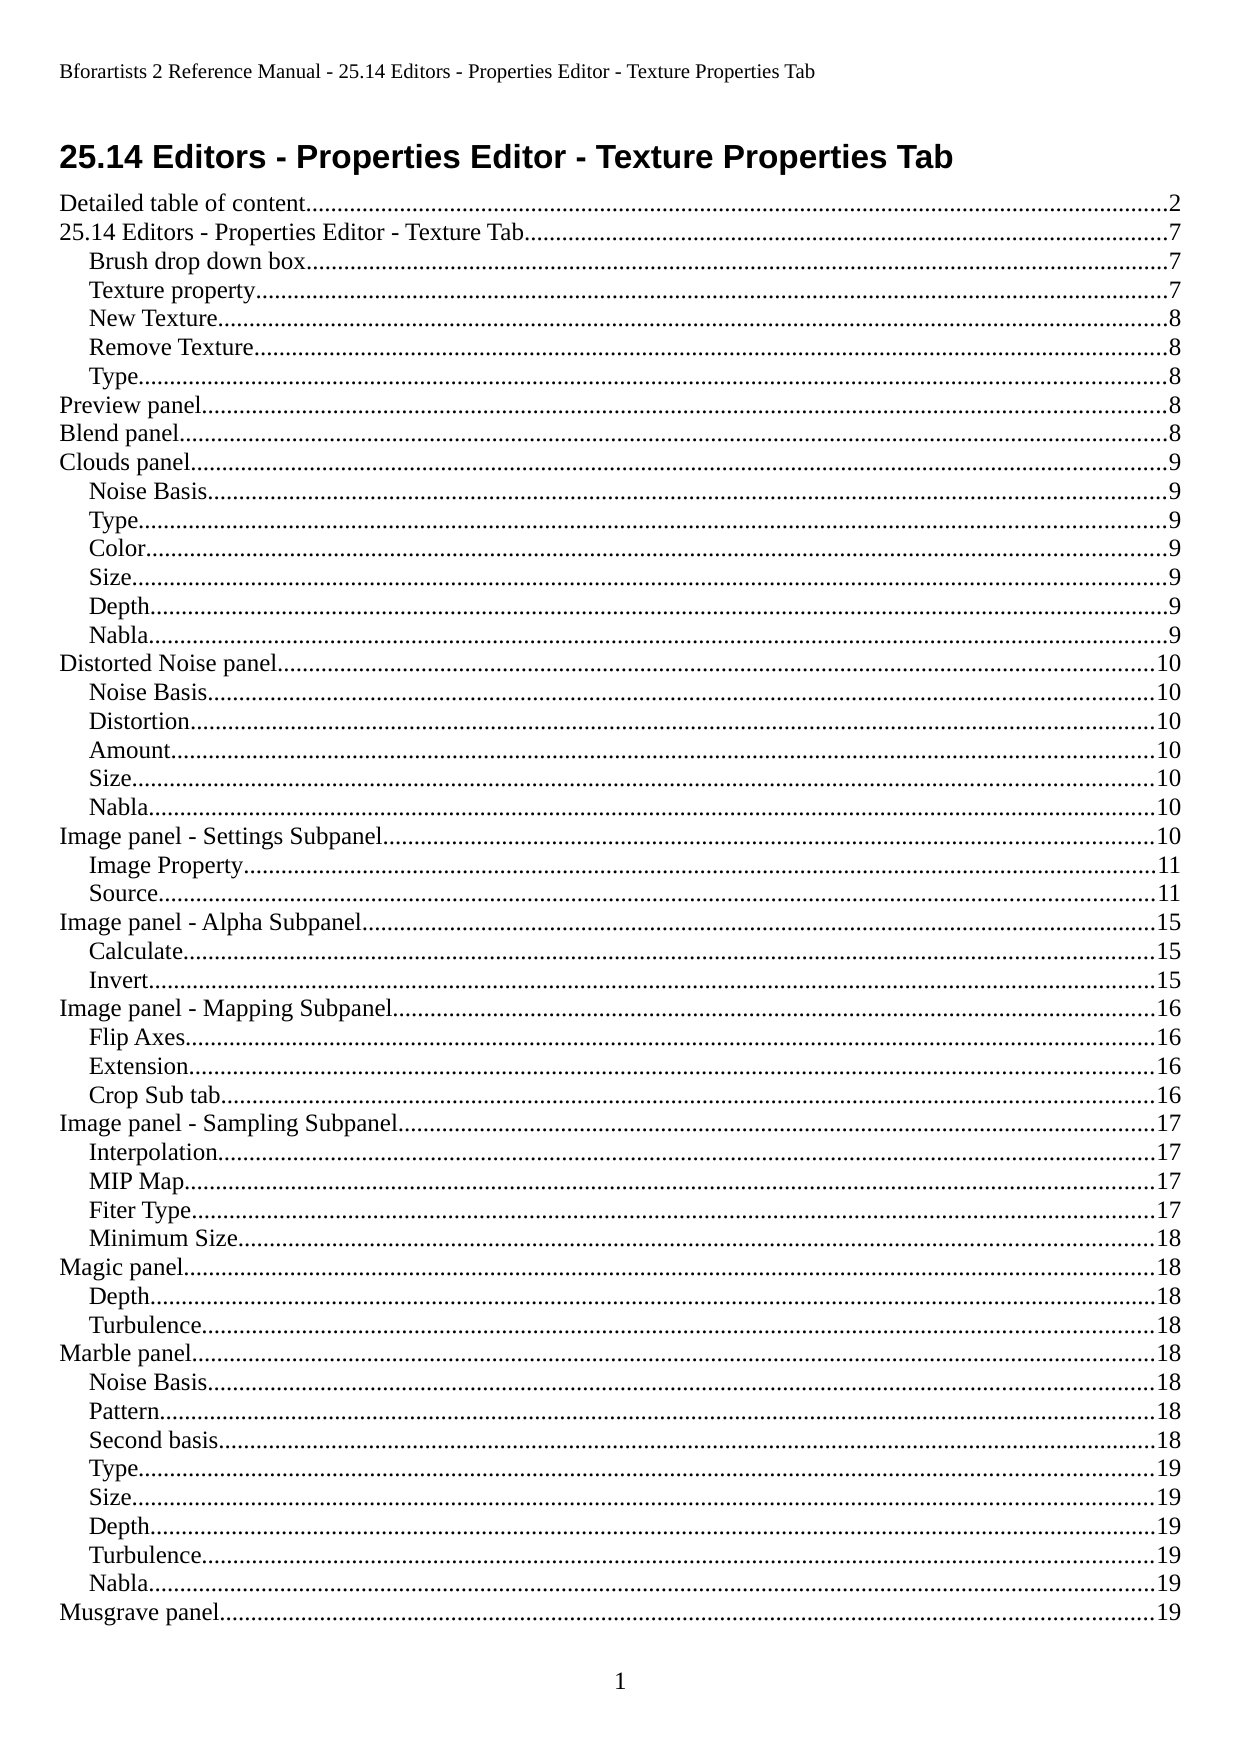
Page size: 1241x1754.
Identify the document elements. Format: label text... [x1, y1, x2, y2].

text Clouds panel 9 [59, 447, 1181, 476]
text MIP Map 17 [88, 1166, 1181, 1195]
text Brush drop down box 7 [88, 246, 1181, 275]
text Size 19 [88, 1482, 1181, 1511]
text Image panel - Mapping Subpanel 16 [59, 993, 1181, 1022]
text Turbulence 19 [88, 1540, 1181, 1568]
text Interpolation 17 [88, 1137, 1181, 1166]
text Image panel - Sampling Subpanel 17 [59, 1108, 1181, 1137]
text Remove Texture 8 [88, 332, 1181, 361]
text Detailed table of content 2 [59, 188, 1181, 217]
text Noise Basis 10 [88, 677, 1181, 706]
text Second basis 18 [88, 1425, 1181, 1453]
text Flip Axes 16 [88, 1022, 1181, 1051]
text Size 9 [88, 562, 1181, 591]
text Noise Basis 9 [88, 476, 1181, 505]
text Invert 15 [88, 965, 1181, 993]
text Blend panel 8 [59, 418, 1181, 447]
text Image panel - Settings Subpanel 10 [59, 821, 1181, 850]
text Musgrave panel 19 [59, 1597, 1181, 1626]
text Pattern 18 [88, 1396, 1181, 1425]
text Fiter Type 17 [88, 1195, 1181, 1223]
text Turbulence 18 [88, 1310, 1181, 1338]
text Minimum Size 18 [88, 1223, 1181, 1252]
text Noise Basis 18 [88, 1367, 1181, 1396]
text Depth 19 [88, 1511, 1181, 1540]
text Texture property 7 [88, 275, 1181, 303]
text Image panel - Alpha Subpanel 15 [59, 907, 1181, 936]
text Depth 18 [88, 1281, 1181, 1310]
text Marble panel 18 [59, 1338, 1181, 1367]
text Type 8 [88, 361, 1181, 390]
text Image Property 11 [88, 850, 1181, 878]
text Source 11 [88, 878, 1181, 907]
text New Texture 8 [88, 303, 1181, 332]
text Type 9 [88, 505, 1181, 533]
text Distorted Noise panel 10 [59, 648, 1181, 677]
text Nabla 9 [88, 620, 1181, 648]
text Extension 16 [88, 1051, 1181, 1080]
text Nabla 10 [88, 792, 1181, 821]
text Distortion 10 [88, 706, 1181, 735]
text Nabla 19 [88, 1568, 1181, 1597]
text Depth 9 [88, 591, 1181, 620]
subtitle 25.14 Editors - Properties Editor - Texture Properties Tab [59, 138, 1181, 176]
text Type 19 [88, 1453, 1181, 1482]
text Calculate 15 [88, 936, 1181, 965]
text 25.14 Editors - Properties Editor - Texture Tab 7 [59, 217, 1181, 246]
text Preview panel 8 [59, 390, 1181, 418]
text Amount 10 [88, 735, 1181, 763]
text Crop Sub tab 16 [88, 1080, 1181, 1108]
text Size 10 [88, 763, 1181, 792]
text Color 9 [88, 533, 1181, 562]
text Magic panel 18 [59, 1252, 1181, 1281]
